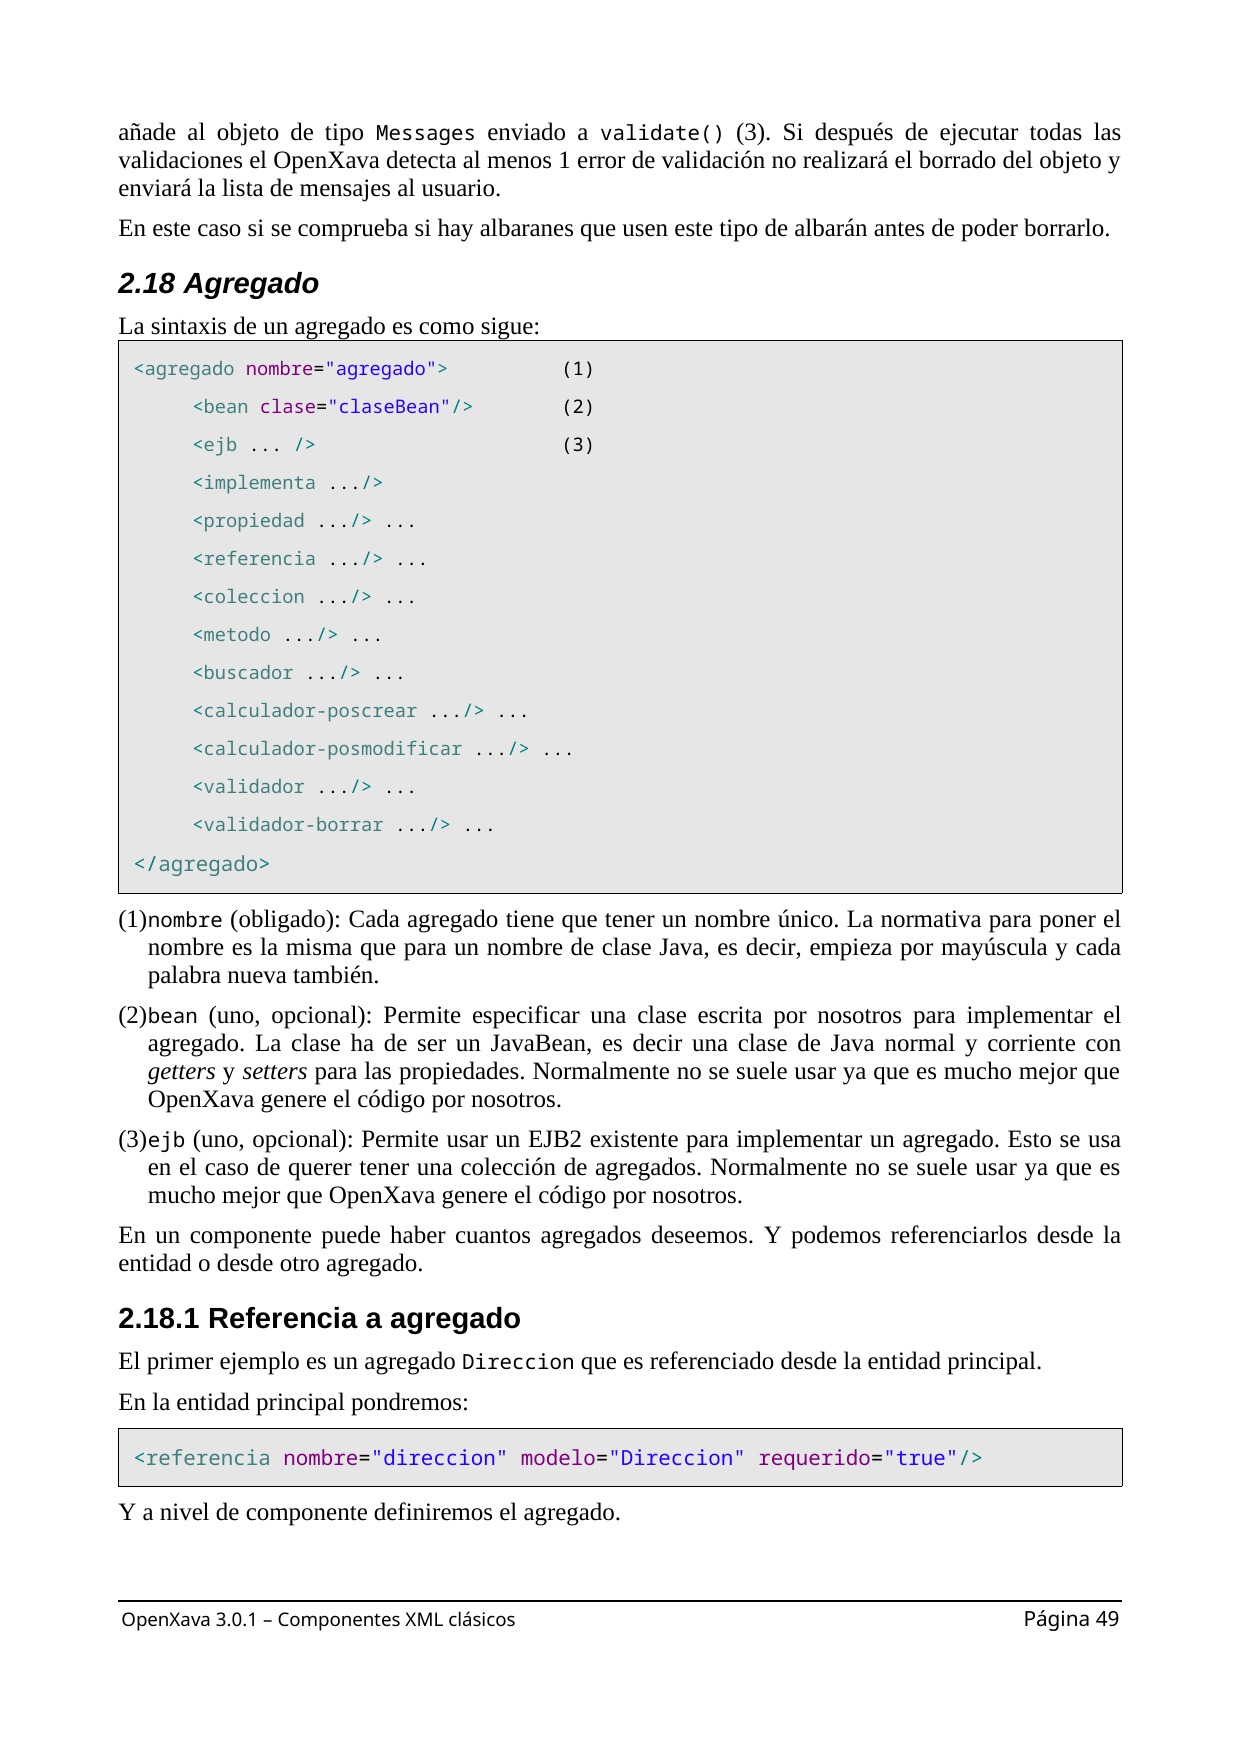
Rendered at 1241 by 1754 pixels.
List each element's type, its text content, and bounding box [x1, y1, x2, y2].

list bean (uno, opcional): Permite especificar una clase escrita por nosotros para implementar el agregado. La clase ha de ser un JavaBean, es decir una clase de Java normal y corriente con getters y setters para las propiedades. Normalmente no se suele usar ya que es mucho mejor que OpenXava genere el código por nosotros. [118, 1001, 1122, 1113]
text En este caso si se comprueba si hay albaranes que usen este tipo de albarán antes de poder borrarlo. [118, 214, 1122, 242]
text <implementa .../> [119, 454, 1122, 492]
text <coleccion .../> ... [119, 568, 1122, 607]
text El primer ejemplo es un agregado Direccion que es referenciado desde la entidad principal. [118, 1347, 1122, 1375]
text En la entidad principal pondremos: [118, 1388, 1122, 1415]
list ejb (uno, opcional): Permite usar un EJB2 existente para implementar un agregado. Esto se usa en el caso de querer tener una colección de agregados. Normalmente no se suele usar ya que es mucho mejor que OpenXava genere el código por nosotros. [118, 1125, 1122, 1209]
subtitle Agregado [118, 267, 1122, 300]
text <propiedad .../> ... [119, 492, 1122, 531]
text <calculador-posmodificar .../> ... [119, 721, 1122, 759]
text <agregado nombre="agregado"> (1) [119, 341, 1122, 378]
text <ejb ... /> (3) [119, 416, 1122, 454]
text añade al objeto de tipo Messages enviado a validate() (3). Si después de ejecutar todas las validaciones el OpenXava detecta al menos 1 error de validación no realizará el borrado del objeto y enviará la lista de mensajes al usuario. [118, 118, 1122, 202]
text La sintaxis de un agregado es como sigue: [118, 312, 1122, 340]
text <buscador .../> ... [119, 644, 1122, 683]
text </agregado> [119, 835, 1122, 893]
text En un componente puede haber cuantos agregados deseemos. Y podemos referenciarlos desde la entidad o desde otro agregado. [118, 1221, 1122, 1277]
text <validador .../> ... [119, 759, 1122, 797]
text <validador-borrar .../> ... [119, 797, 1122, 835]
text <referencia nombre="direccion" modelo="Direccion" requerido="true"/> [119, 1429, 1122, 1486]
text <referencia .../> ... [119, 531, 1122, 568]
list nombre (obligado): Cada agregado tiene que tener un nombre único. La normativa para poner el nombre es la misma que para un nombre de clase Java, es decir, empieza por mayúscula y cada palabra nueva también. [118, 905, 1122, 989]
text <calculador-poscrear .../> ... [119, 683, 1122, 721]
text <bean clase="claseBean"/> (2) [119, 378, 1122, 416]
text Y a nivel de componente definiremos el agregado. [118, 1498, 1122, 1526]
text <metodo .../> ... [119, 607, 1122, 644]
subtitle Referencia a agregado [118, 1302, 1122, 1334]
